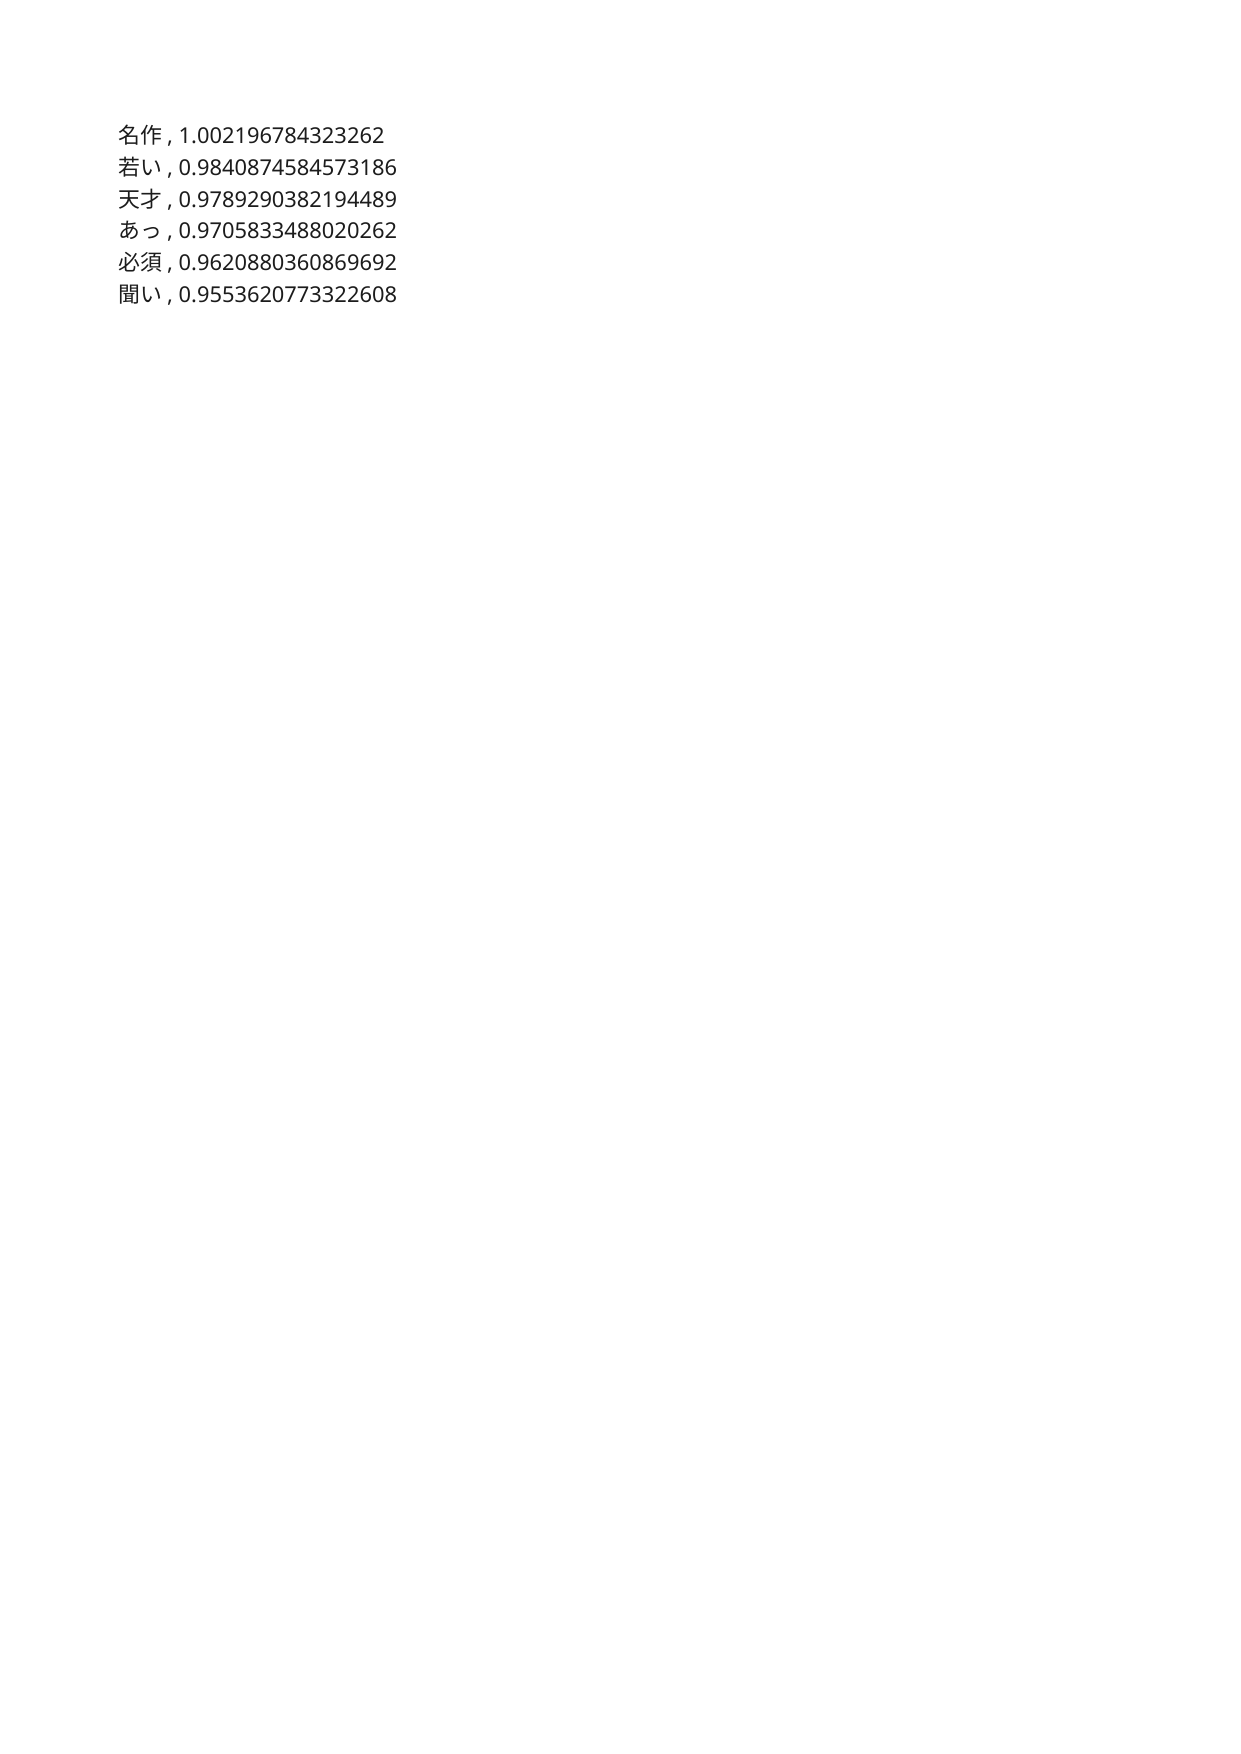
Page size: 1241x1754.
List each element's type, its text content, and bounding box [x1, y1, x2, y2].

text 若い , 0.9840874584573186 [118, 150, 1122, 182]
text 必須 , 0.9620880360869692 [118, 245, 1122, 277]
text 名作 , 1.002196784323262 [118, 118, 1122, 150]
text あっ , 0.9705833488020262 [118, 213, 1122, 245]
text 聞い , 0.9553620773322608 [118, 277, 1122, 309]
text 天才 , 0.9789290382194489 [118, 182, 1122, 213]
